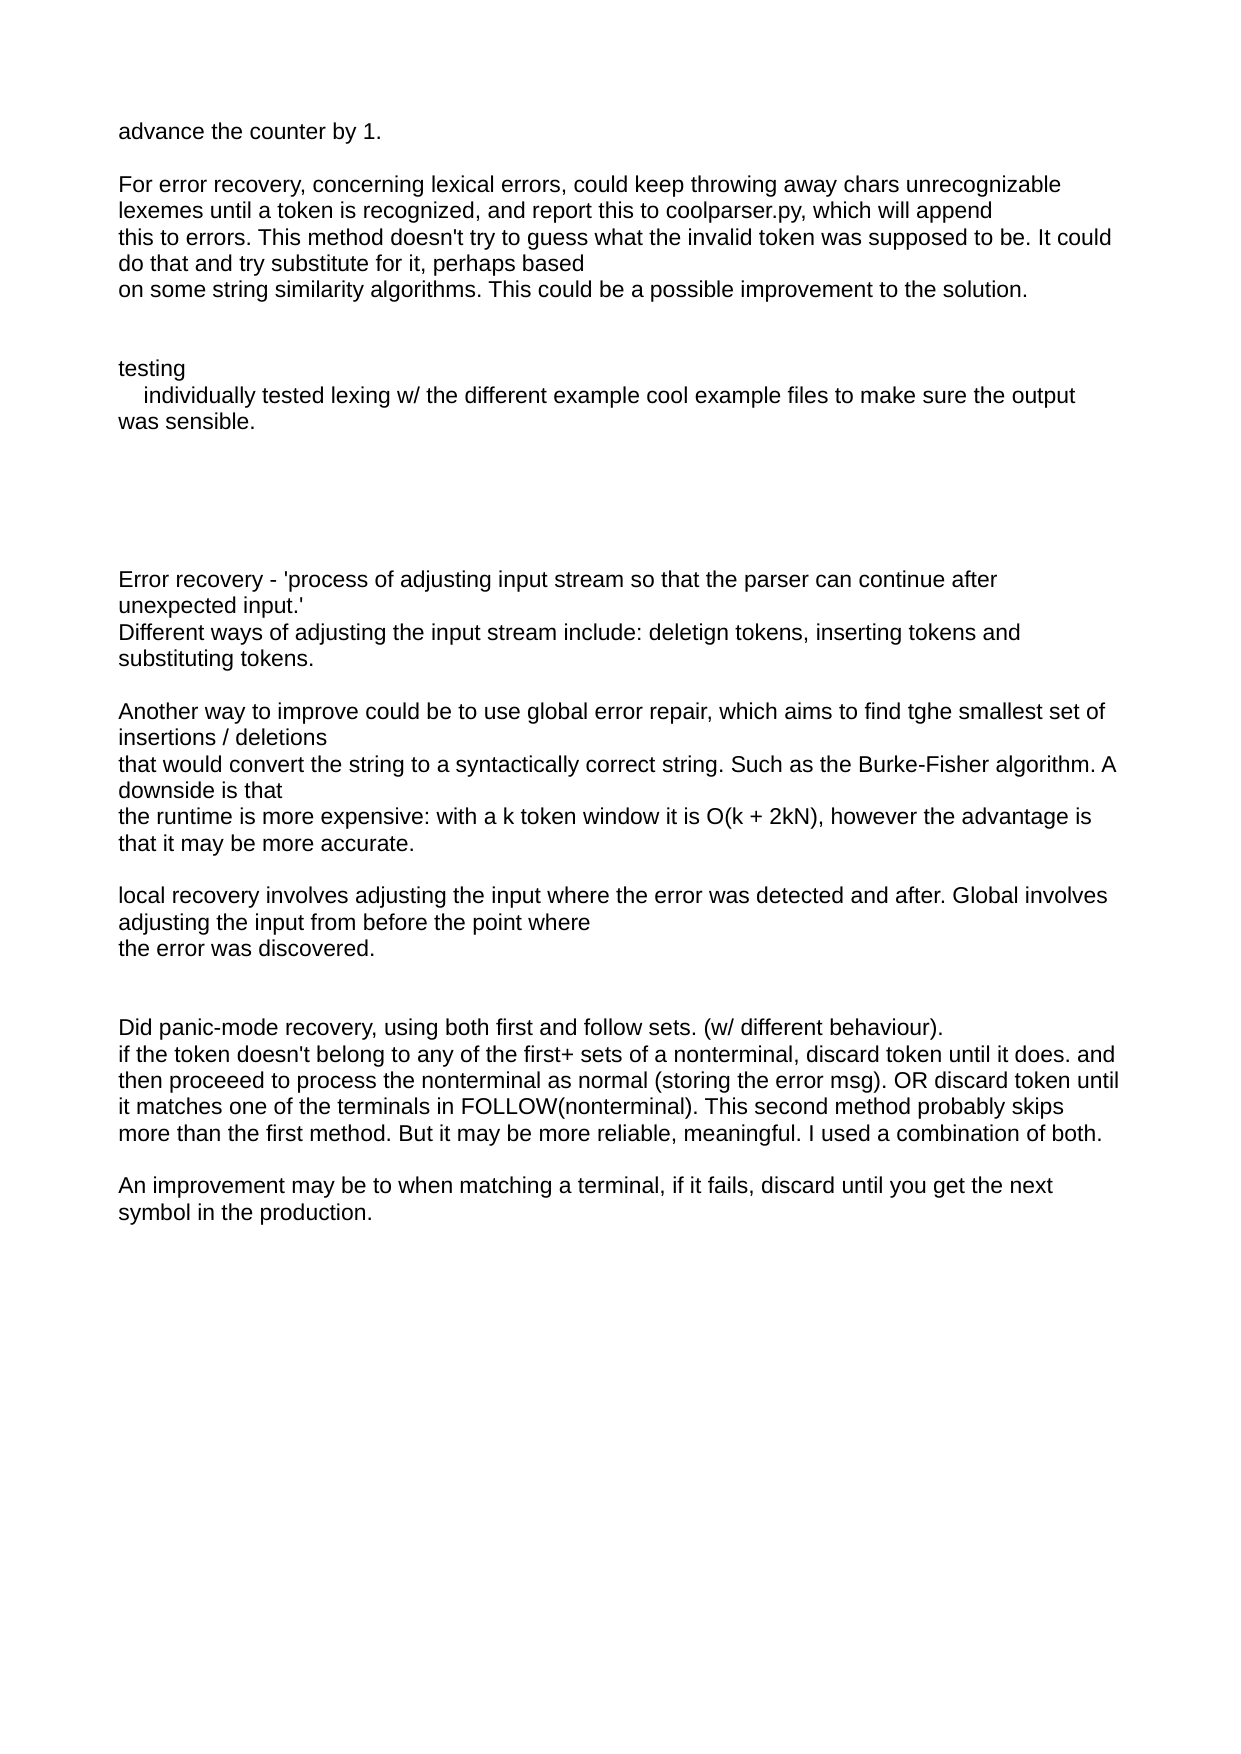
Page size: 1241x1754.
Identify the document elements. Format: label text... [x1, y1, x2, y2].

text individually tested lexing w/ the different example cool example files to make sure the output was sensible. [118, 382, 1122, 434]
text local recovery involves adjusting the input where the error was detected and after. Global involves adjusting the input from before the point where [118, 882, 1122, 935]
text Error recovery - 'process of adjusting input stream so that the parser can continue after unexpected input.' [118, 566, 1122, 619]
text For error recovery, concerning lexical errors, could keep throwing away chars unrecognizable lexemes until a token is recognized, and report this to coolparser.py, which will append [118, 171, 1122, 223]
text Another way to improve could be to use global error repair, which aims to find tghe smallest set of insertions / deletions [118, 698, 1122, 751]
text on some string similarity algorithms. This could be a possible improvement to the solution. [118, 276, 1122, 303]
text the error was discovered. [118, 935, 1122, 961]
text An improvement may be to when matching a terminal, if it fails, discard until you get the next symbol in the production. [118, 1172, 1122, 1225]
text advance the counter by 1. [118, 118, 1122, 144]
text this to errors. This method doesn't try to guess what the invalid token was supposed to be. It could do that and try substitute for it, perhaps based [118, 223, 1122, 276]
text testing [118, 355, 1122, 382]
text if the token doesn't belong to any of the first+ sets of a nonterminal, discard token until it does. and then proceeed to process the nonterminal as normal (storing the error msg). OR discard token until it matches one of the terminals in FOLLOW(nonterminal). This second method probably skips more than the first method. But it may be more reliable, meaningful. I used a combination of both. [118, 1041, 1122, 1146]
text the runtime is more expensive: with a k token window it is O(k + 2kN), however the advantage is that it may be more accurate. [118, 803, 1122, 856]
text Different ways of adjusting the input stream include: deletign tokens, inserting tokens and substituting tokens. [118, 619, 1122, 672]
text Did panic-mode recovery, using both first and follow sets. (w/ different behaviour). [118, 1014, 1122, 1041]
text that would convert the string to a syntactically correct string. Such as the Burke-Fisher algorithm. A downside is that [118, 751, 1122, 803]
